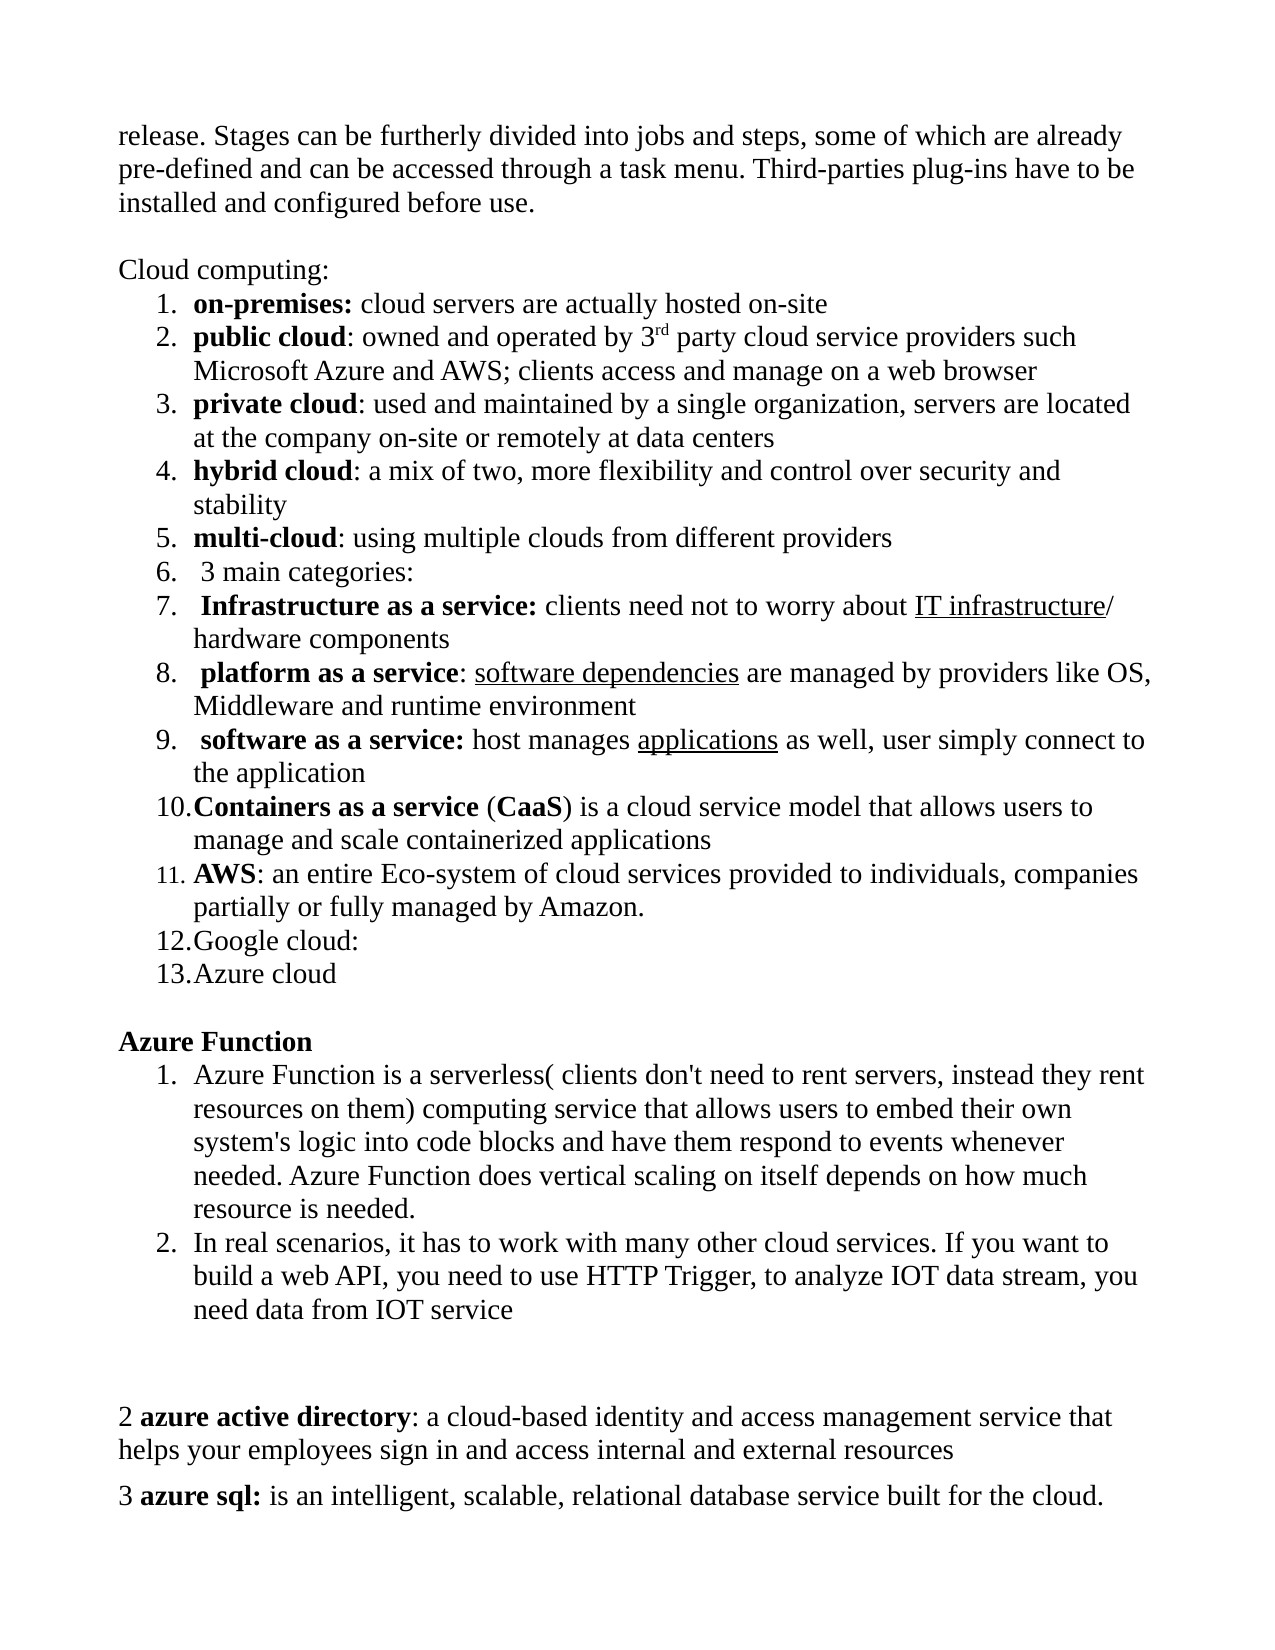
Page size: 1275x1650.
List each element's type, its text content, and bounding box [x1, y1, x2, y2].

text 3 azure sql: is an intelligent, scalable, relational database service built for the cloud. [118, 1478, 1157, 1512]
text Cloud computing: [118, 252, 1157, 286]
list 3 main categories: [156, 554, 1157, 588]
list Azure Function is a serverless( clients don't need to rent servers, instead they rent resources on them) computing service that allows users to embed their own system's logic into code blocks and have them respond to events whenever needed. Azure Function does vertical scaling on itself depends on how much resource is needed. [156, 1057, 1157, 1225]
list Google cloud: [156, 923, 1157, 957]
list Azure cloud [156, 957, 1157, 990]
list Infrastructure as a service: clients need not to worry about IT infrastructure/ hardware components [156, 588, 1157, 655]
list Containers as a service (CaaS) is a cloud service model that allows users to manage and scale containerized applications [156, 789, 1157, 856]
list AWS: an entire Eco-system of cloud services provided to individuals, companies partially or fully managed by Amazon. [156, 856, 1157, 923]
list software as a service: host manages applications as well, user simply connect to the application [156, 722, 1157, 789]
list In real scenarios, it has to work with many other cloud services. If you want to build a web API, you need to use HTTP Trigger, to analyze IOT data stream, you need data from IOT service [156, 1225, 1157, 1326]
list platform as a service: software dependencies are managed by providers like OS, Middleware and runtime environment [156, 655, 1157, 722]
list public cloud: owned and operated by 3rd party cloud service providers such Microsoft Azure and AWS; clients access and manage on a web browser [156, 319, 1157, 386]
list multi-cloud: using multiple clouds from different providers [156, 521, 1157, 554]
text 2 azure active directory: a cloud-based identity and access management service that helps your employees sign in and access internal and external resources [118, 1399, 1157, 1466]
text Azure Function [118, 1024, 1157, 1057]
text release. Stages can be furtherly divided into jobs and steps, some of which are already pre-defined and can be accessed through a task menu. Third-parties plug-ins have to be installed and configured before use. [118, 118, 1157, 219]
list hybrid cloud: a mix of two, more flexibility and control over security and stability [156, 453, 1157, 521]
list on-premises: cloud servers are actually hosted on-site [156, 286, 1157, 319]
list private cloud: used and maintained by a single organization, servers are located at the company on-site or remotely at data centers [156, 386, 1157, 453]
